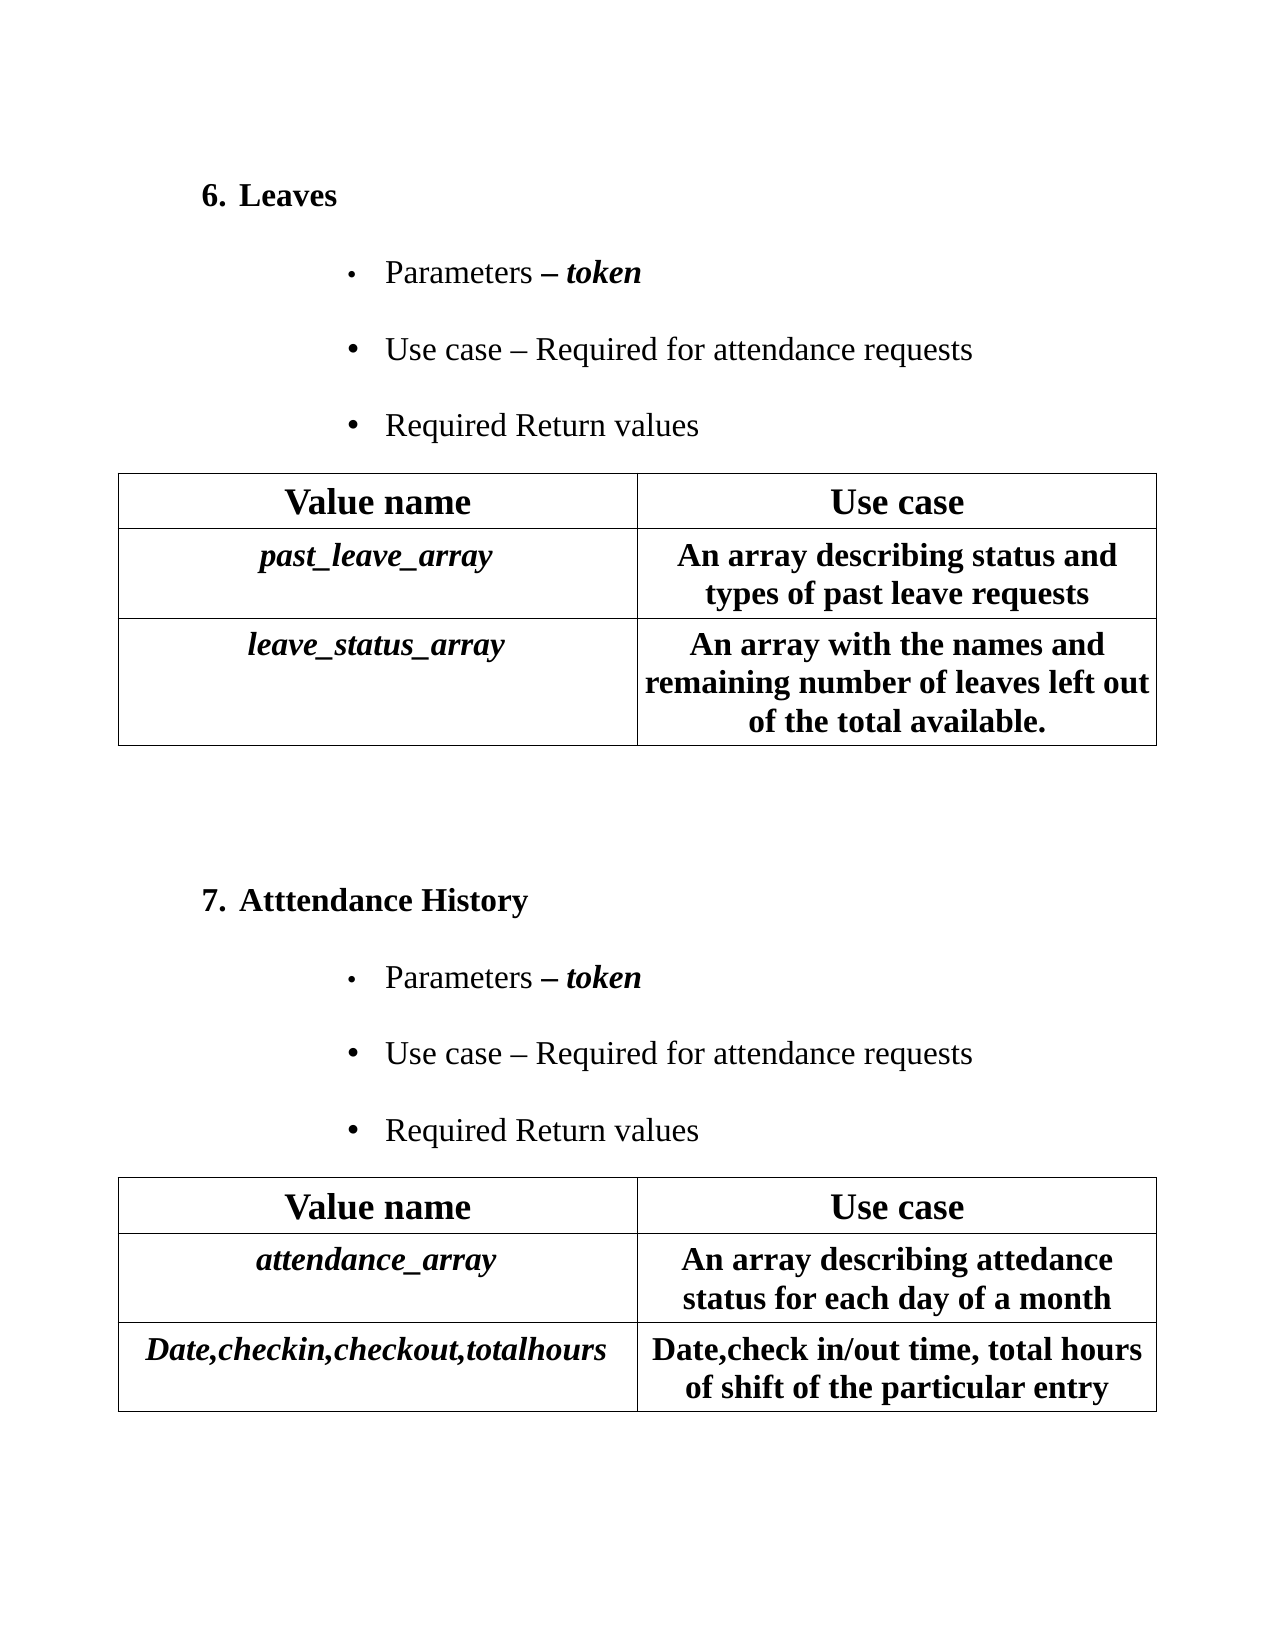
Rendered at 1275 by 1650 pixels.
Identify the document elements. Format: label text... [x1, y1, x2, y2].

list Atttendance History [201, 880, 1157, 918]
list Leaves [201, 176, 1157, 214]
list Use case – Required for attendance requests [347, 1033, 1157, 1072]
table_header Use case [638, 474, 1156, 528]
table_cell Date,checkin,checkout,totalhours [119, 1323, 637, 1411]
list Required Return values [347, 1110, 1157, 1148]
table_header Value name [119, 1178, 637, 1233]
list Required Return values [347, 406, 1157, 444]
table_header Value name [119, 474, 637, 528]
table_cell An array with the names and remaining number of leaves left out of the total available. [638, 619, 1156, 745]
table_cell leave_status_array [119, 619, 637, 745]
table_cell Date,check in/out time, total hours of shift of the particular entry [638, 1323, 1156, 1411]
table_cell attendance_array [119, 1234, 637, 1322]
table_cell past_leave_array [119, 529, 637, 617]
list Parameters – token [347, 957, 1157, 995]
table_header Use case [638, 1178, 1156, 1233]
table_cell An array describing status and types of past leave requests [638, 529, 1156, 617]
list Parameters – token [347, 252, 1157, 291]
list Use case – Required for attendance requests [347, 329, 1157, 367]
table_cell An array describing attedance status for each day of a month [638, 1234, 1156, 1322]
